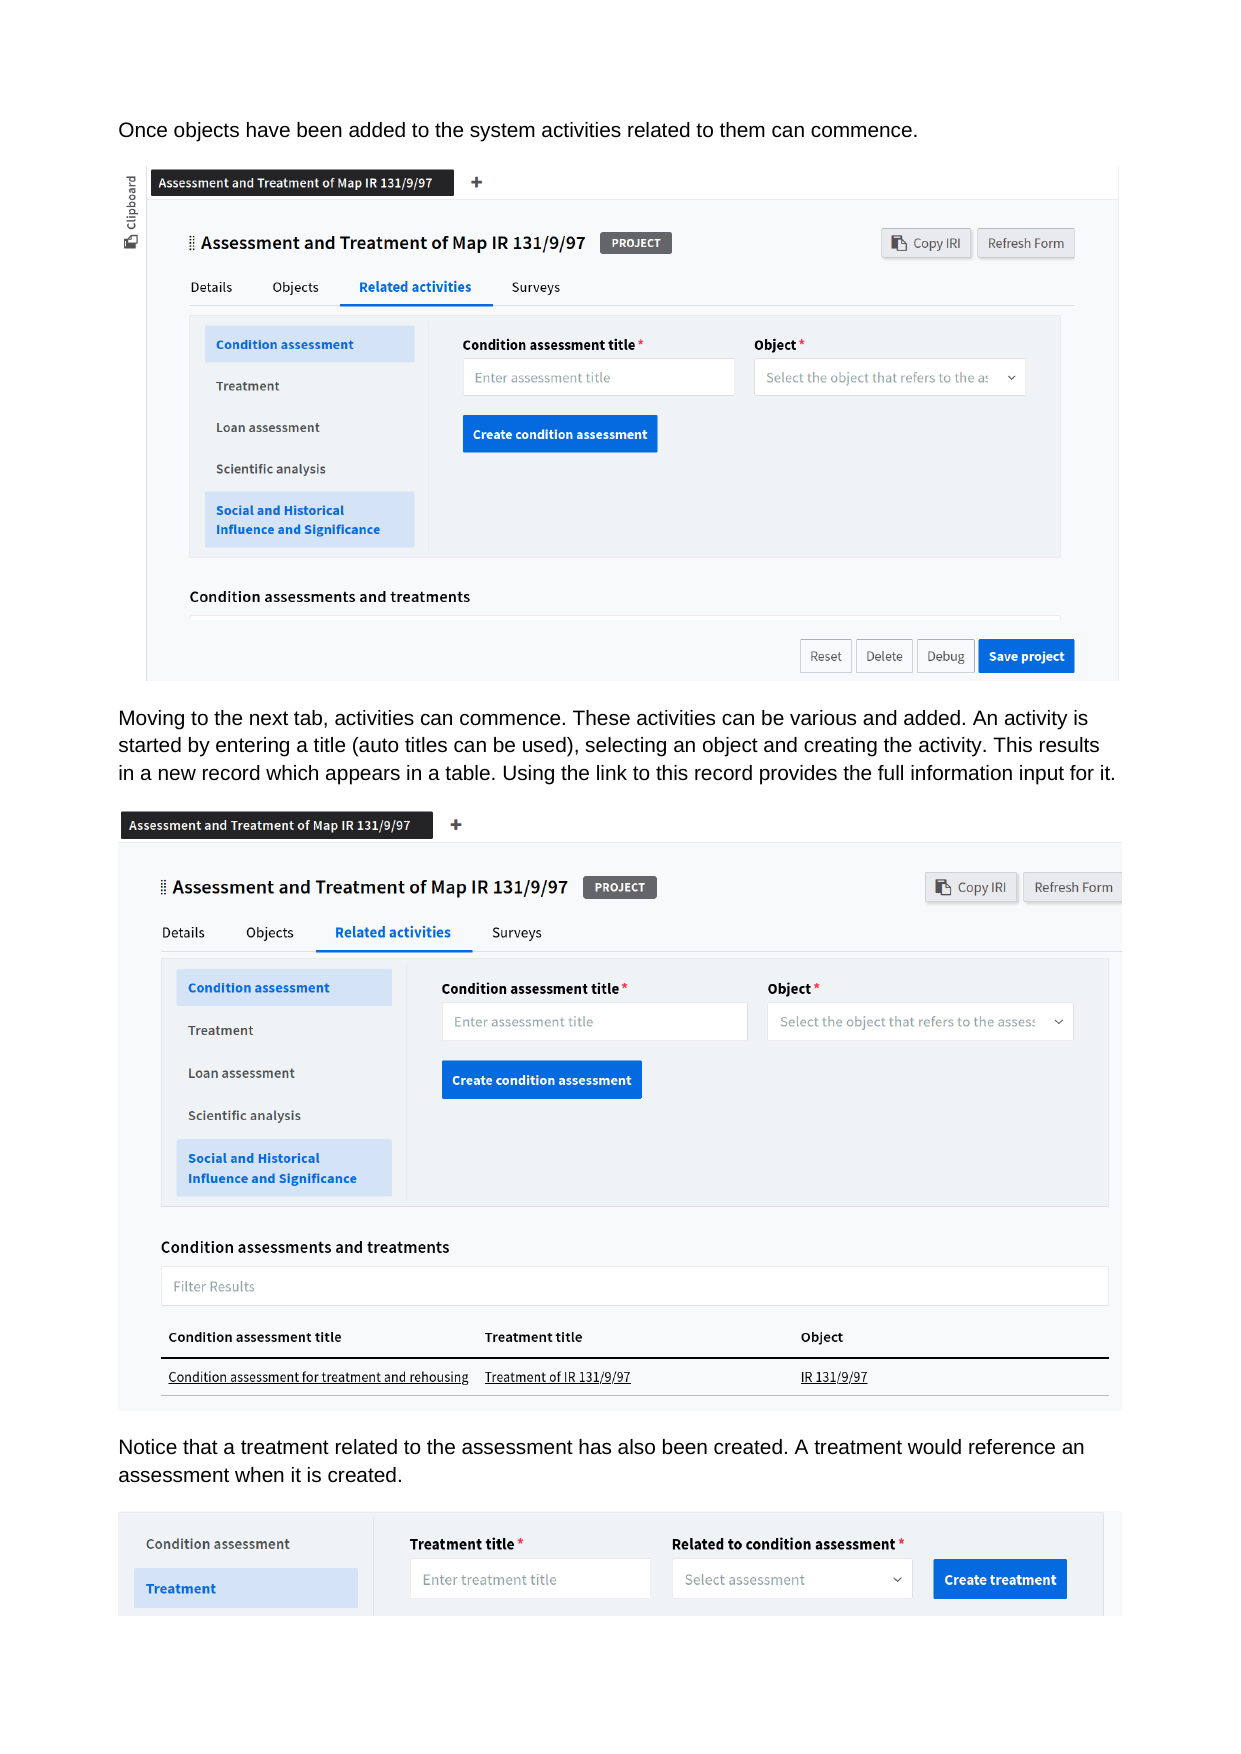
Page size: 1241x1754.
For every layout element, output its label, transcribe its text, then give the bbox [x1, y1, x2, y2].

picture [118, 166, 1122, 681]
text Once objects have been added to the system activities related to them can commence. [118, 118, 1122, 142]
picture [118, 1511, 1122, 1616]
picture [118, 808, 1122, 1411]
text Notice that a treatment related to the assessment has also been created. A treatment would reference an assessment when it is created. [118, 1435, 1122, 1487]
text Moving to the next tab, activities can commence. These activities can be various and added. An activity is started by entering a title (auto titles can be used), selecting an object and creating the activity. This results in a new record which appears in a table. Using the link to this record provides the full information input for it. [118, 705, 1122, 784]
